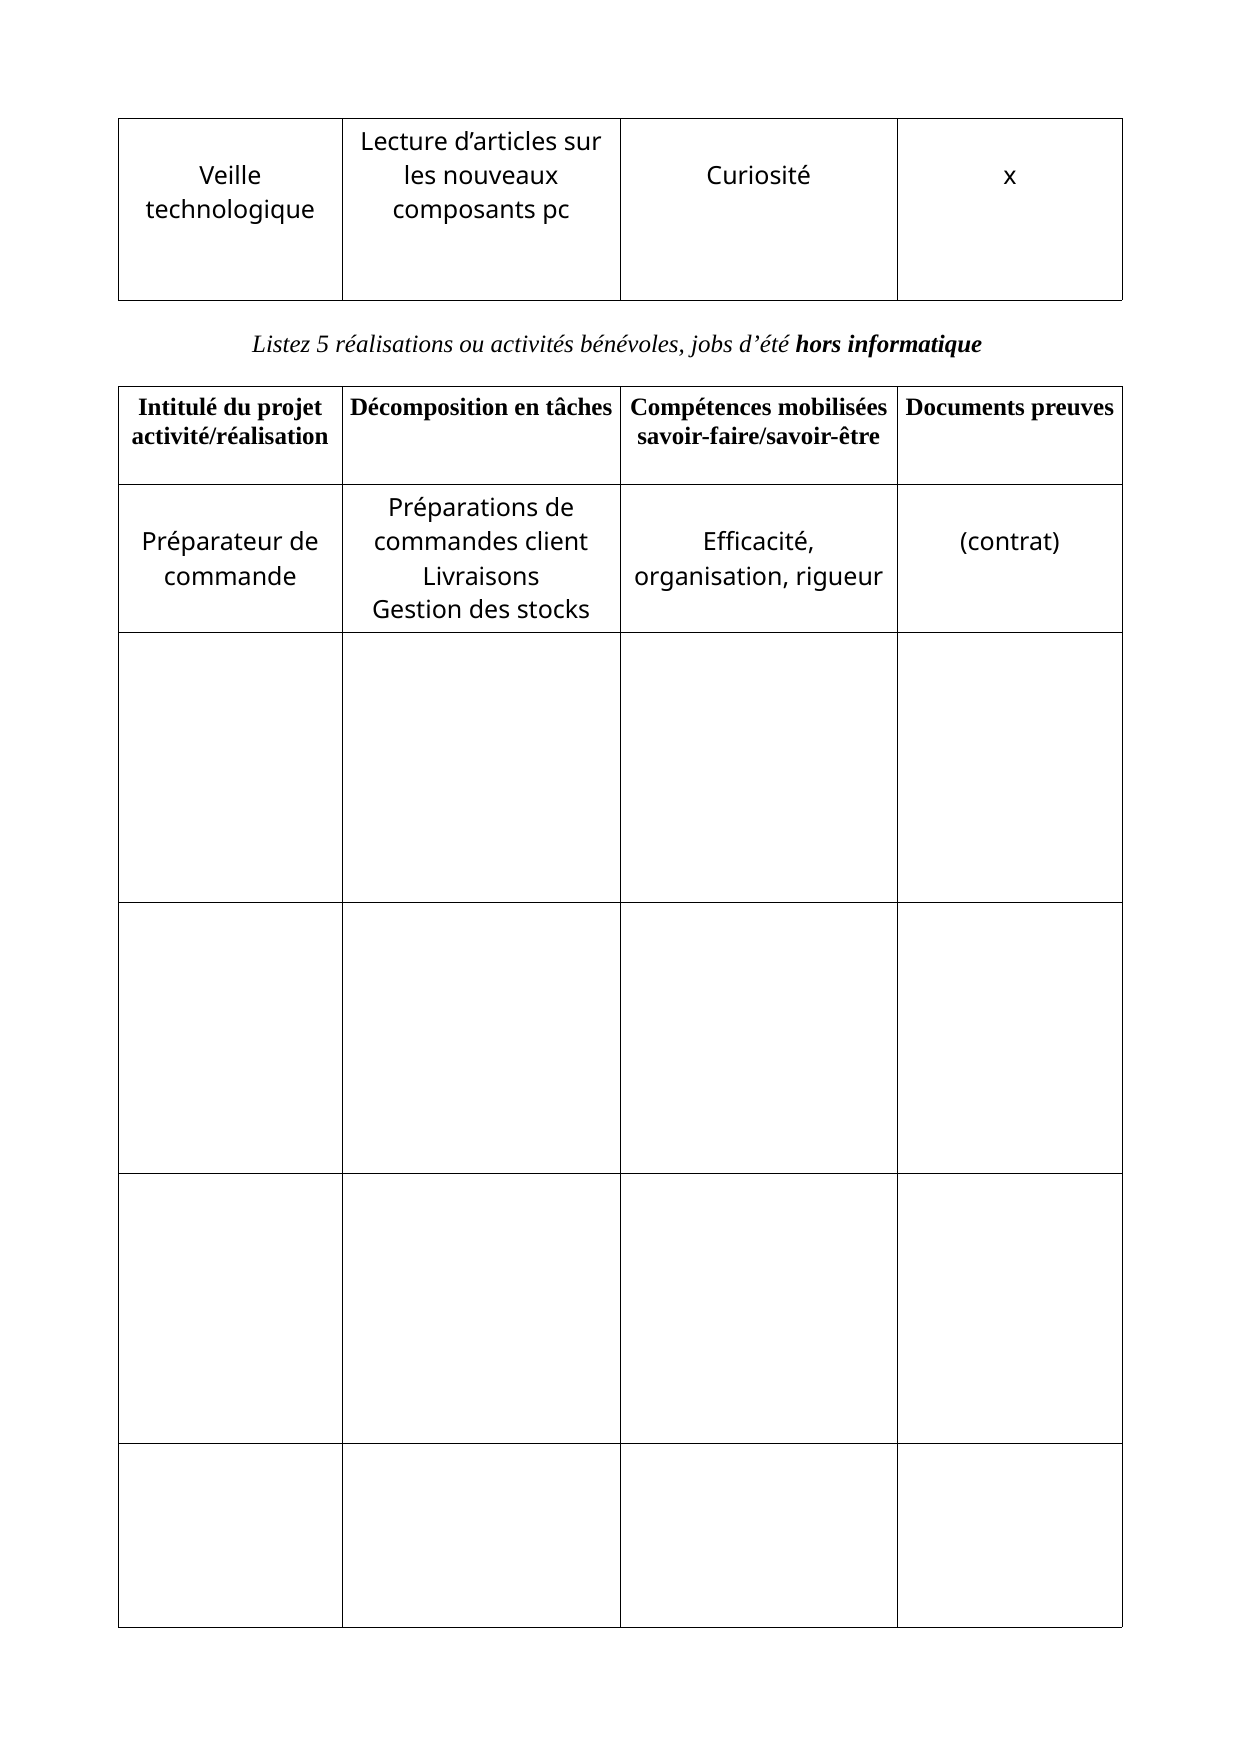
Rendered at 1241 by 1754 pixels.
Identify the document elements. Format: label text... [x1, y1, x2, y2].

table_cell [119, 1444, 342, 1627]
table_cell Préparateur de commande [119, 485, 342, 632]
table_cell x [898, 119, 1122, 300]
table_cell [898, 1174, 1122, 1443]
table_header Décomposition en tâches [343, 387, 620, 484]
table_cell [898, 633, 1122, 902]
table_cell [343, 633, 620, 902]
table_cell [898, 903, 1122, 1173]
table_cell [621, 903, 897, 1173]
table_cell Curiosité [621, 119, 897, 300]
table_cell [343, 1444, 620, 1627]
table_cell [119, 633, 342, 902]
table_cell [343, 903, 620, 1173]
table_cell [898, 1444, 1122, 1627]
table_cell Lecture d’articles sur les nouveaux composants pc [343, 119, 620, 300]
table_header Compétences mobilisées savoir-faire/savoir-être [621, 387, 897, 484]
table_cell Préparations de commandes client Livraisons Gestion des stocks [343, 485, 620, 632]
table_header Documents preuves [898, 387, 1122, 484]
table_cell Veille technologique [119, 119, 342, 300]
table_cell [621, 633, 897, 902]
table_cell [621, 1444, 897, 1627]
text Listez 5 réalisations ou activités bénévoles, jobs d’été hors informatique [118, 329, 1122, 358]
table_cell [343, 1174, 620, 1443]
table_header Intitulé du projet activité/réalisation [119, 387, 342, 484]
table_cell [621, 1174, 897, 1443]
table_cell Efficacité, organisation, rigueur [621, 485, 897, 632]
table_cell (contrat) [898, 485, 1122, 632]
table_cell [119, 1174, 342, 1443]
table_cell [119, 903, 342, 1173]
